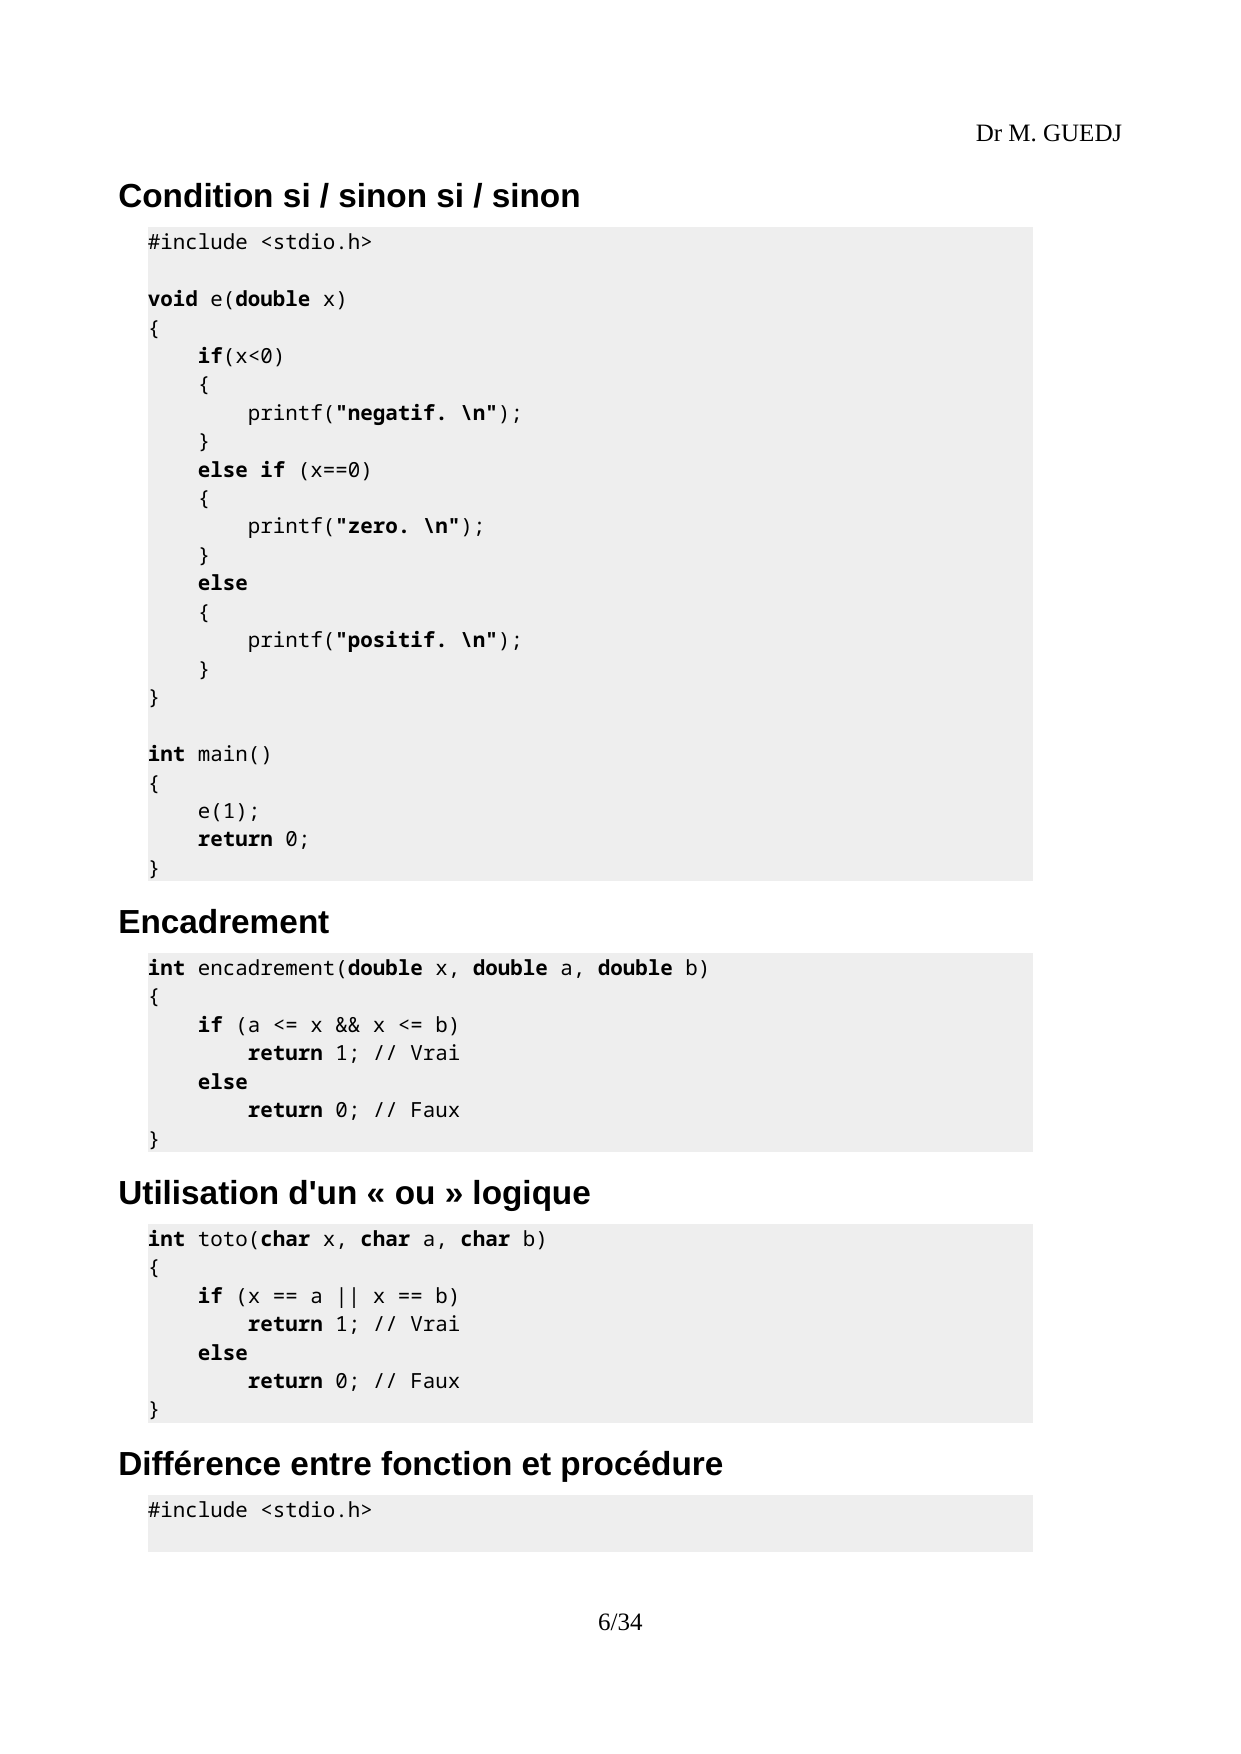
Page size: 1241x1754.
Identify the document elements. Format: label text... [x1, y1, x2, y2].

text return 1; // Vrai [148, 1038, 1033, 1067]
text if (a <= x && x <= b) [148, 1010, 1033, 1038]
text else [148, 1338, 1033, 1366]
text { [148, 597, 1033, 625]
text int main() [148, 739, 1033, 768]
text printf("zero. \n"); [148, 512, 1033, 540]
text return 1; // Vrai [148, 1309, 1033, 1338]
text #include <stdio.h> [148, 227, 1033, 256]
text else if (x==0) [148, 455, 1033, 483]
text return 0; // Faux [148, 1095, 1033, 1124]
text if(x<0) [148, 341, 1033, 369]
text { [148, 982, 1033, 1010]
text } [148, 540, 1033, 568]
text return 0; // Faux [148, 1366, 1033, 1394]
text if (x == a || x == b) [148, 1281, 1033, 1309]
text printf("negatif. \n"); [148, 398, 1033, 426]
text { [148, 369, 1033, 398]
text } [148, 1124, 1033, 1152]
text { [148, 483, 1033, 512]
subtitle Différence entre fonction et procédure [118, 1444, 1122, 1482]
text int encadrement(double x, double a, double b) [148, 953, 1033, 982]
text printf("positif. \n"); [148, 625, 1033, 654]
text e(1); [148, 796, 1033, 824]
text } [148, 1394, 1033, 1423]
text int toto(char x, char a, char b) [148, 1224, 1033, 1252]
text #include <stdio.h> [148, 1495, 1033, 1523]
text else [148, 568, 1033, 597]
text return 0; [148, 824, 1033, 853]
text } [148, 682, 1033, 711]
text { [148, 1252, 1033, 1281]
text } [148, 654, 1033, 682]
text { [148, 768, 1033, 796]
subtitle Utilisation d'un « ou » logique [118, 1173, 1122, 1211]
text void e(double x) [148, 284, 1033, 313]
text } [148, 853, 1033, 881]
subtitle Encadrement [118, 902, 1122, 941]
text { [148, 313, 1033, 341]
subtitle Condition si / sinon si / sinon [118, 176, 1122, 215]
text } [148, 426, 1033, 455]
text else [148, 1067, 1033, 1095]
